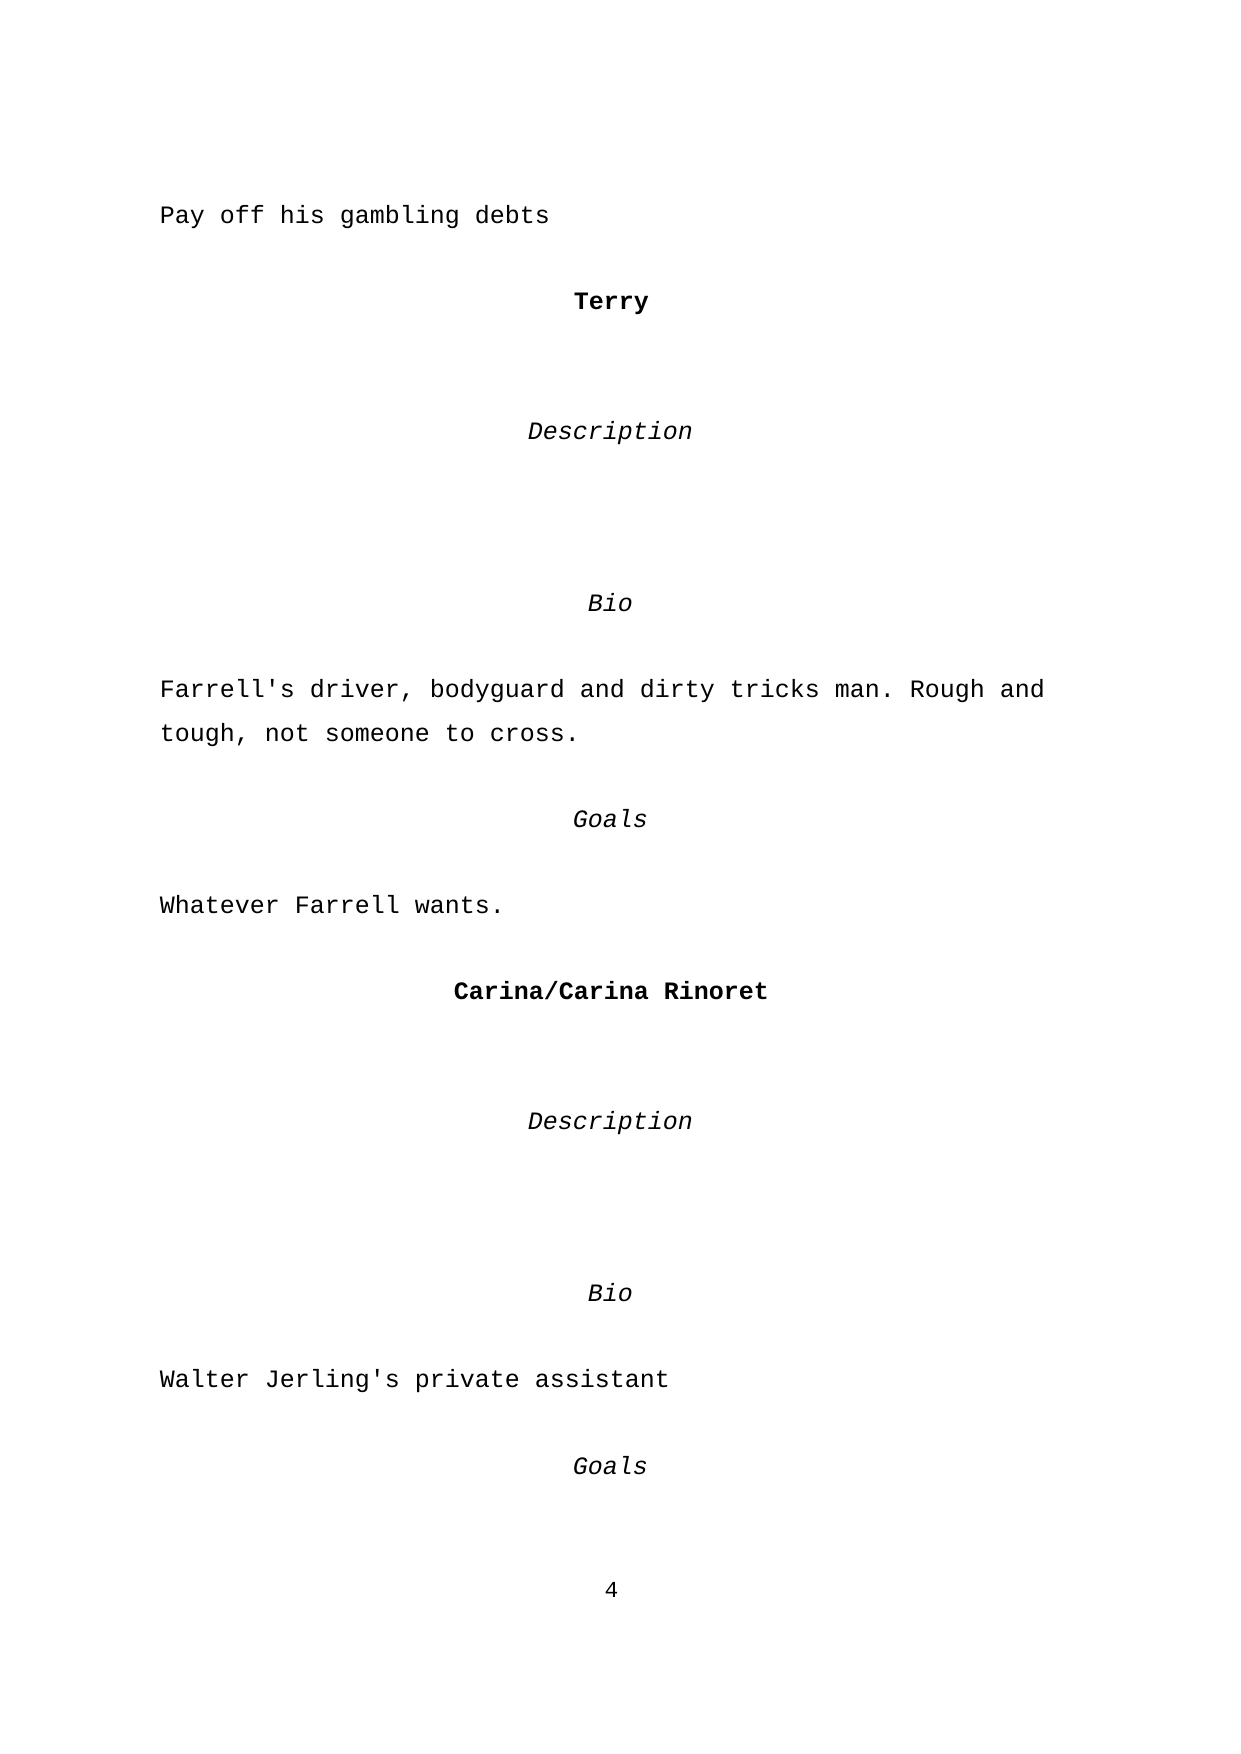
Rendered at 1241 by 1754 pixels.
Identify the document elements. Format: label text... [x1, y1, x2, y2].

text Pay off his gambling debts [159, 189, 1063, 232]
subtitle Carina/Carina Rinoret [159, 965, 1063, 1008]
subtitle Goals [159, 793, 1063, 836]
subtitle Bio [159, 577, 1063, 620]
subtitle Bio [159, 1267, 1063, 1310]
text Whatever Farrell wants. [159, 879, 1063, 922]
subtitle Terry [159, 275, 1063, 318]
text Walter Jerling's private assistant [159, 1353, 1063, 1396]
text Farrell's driver, bodyguard and dirty tricks man. Rough and tough, not someone to cross. [159, 663, 1063, 749]
subtitle Description [159, 404, 1063, 448]
subtitle Goals [159, 1439, 1063, 1483]
subtitle Description [159, 1094, 1063, 1138]
